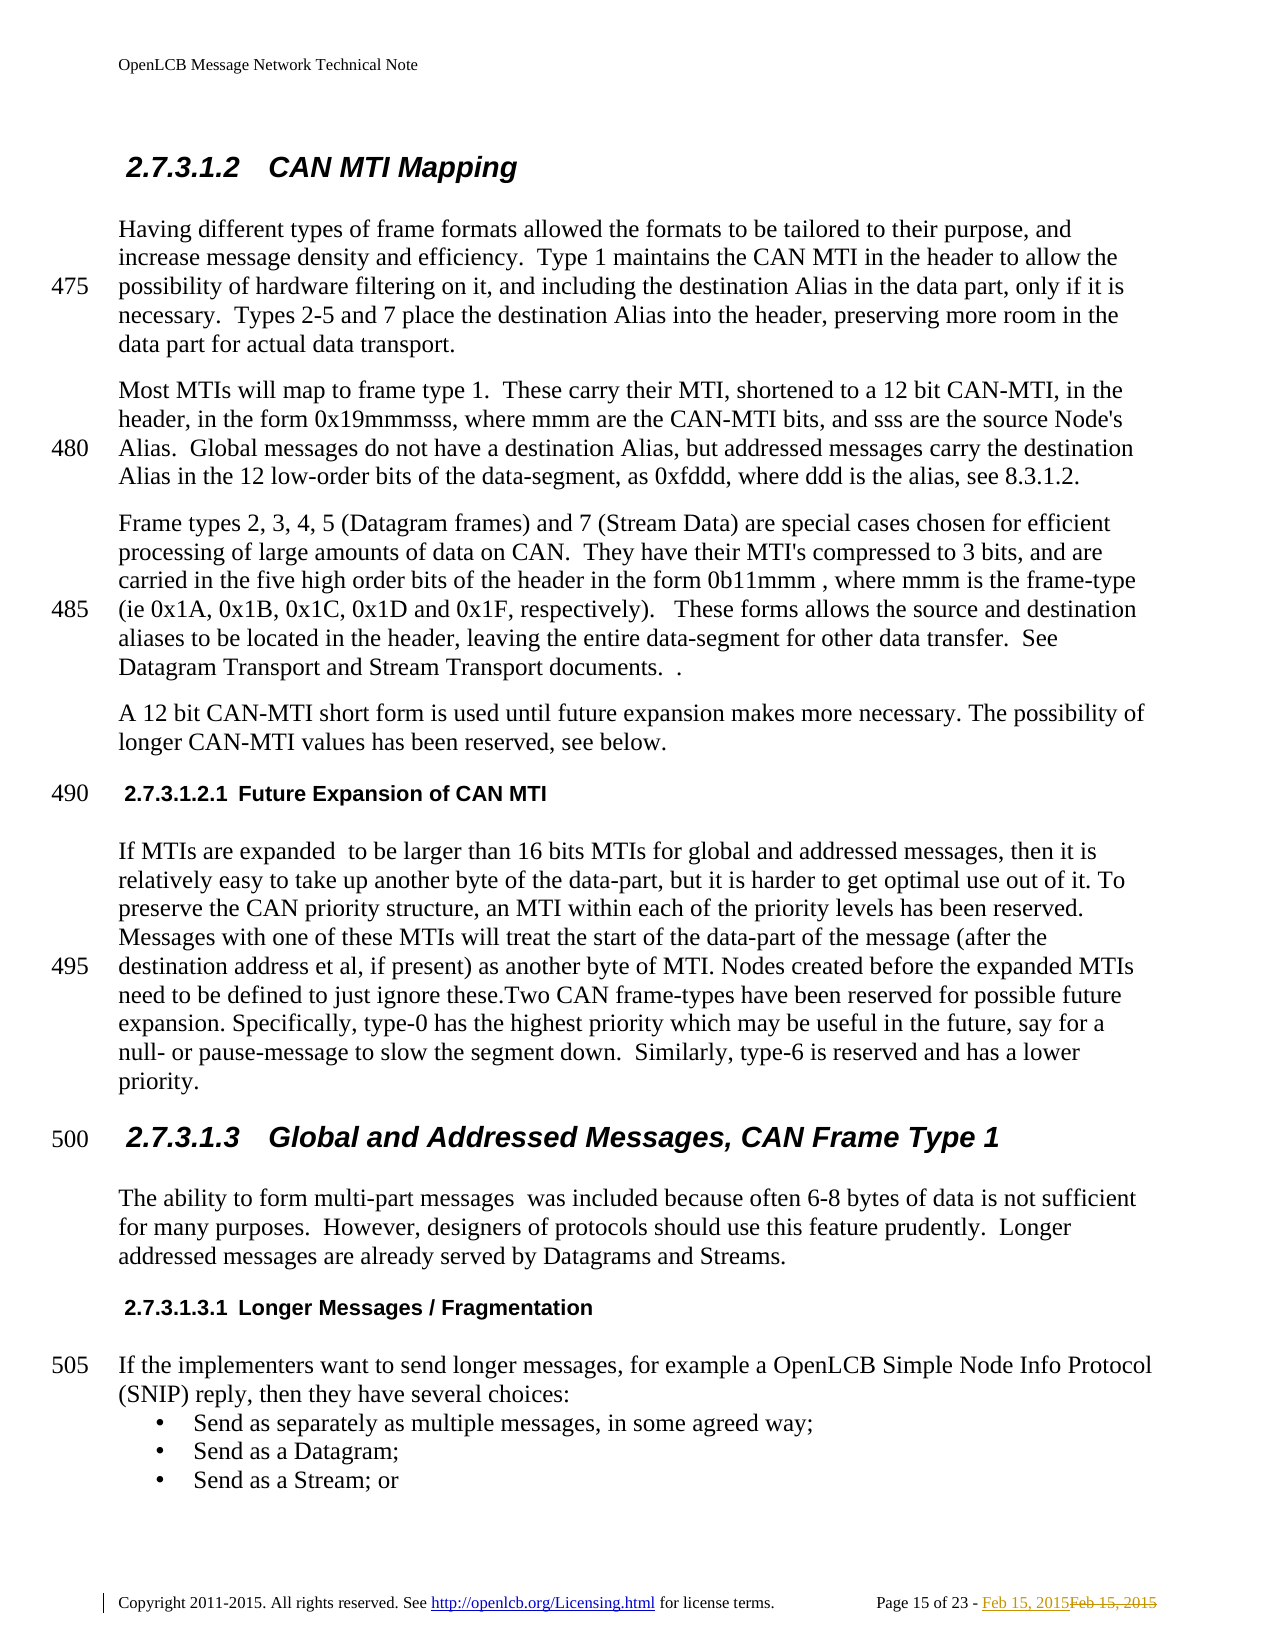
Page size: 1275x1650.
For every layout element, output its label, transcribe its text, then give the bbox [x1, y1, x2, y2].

text Frame types 2, 3, 4, 5 (Datagram frames) and 7 (Stream Data) are special cases chosen for efficient processing of large amounts of data on CAN. They have their MTI's compressed to 3 bits, and are carried in the five high order bits of the header in the form 0b11mmm , where mmm is the frame-type (ie 0x1A, 0x1B, 0x1C, 0x1D and 0x1F, respectively). These forms allows the source and destination aliases to be located in the header, leaving the entire data-segment for other data transfer. See Datagram Transport and Stream Transport documents. . [118, 508, 1157, 680]
subtitle Longer Messages / Fragmentation [118, 1295, 1157, 1320]
text Most MTIs will map to frame type 1. These carry their MTI, shortened to a 12 bit CAN-MTI, in the header, in the form 0x19mmmsss, where mmm are the CAN-MTI bits, and sss are the source Node's Alias. Global messages do not have a destination Alias, but addressed messages carry the destination Alias in the 12 low-order bits of the data-segment, as 0xfddd, where ddd is the alias, see 8.3.1.2. [118, 375, 1157, 490]
text Having different types of frame formats allowed the formats to be tailored to their purpose, and increase message density and efficiency. Type 1 maintains the CAN MTI in the header to allow the possibility of hardware filtering on it, and including the destination Alias in the data part, only if it is necessary. Types 2-5 and 7 place the destination Alias into the header, preserving more room in the data part for actual data transport. [118, 214, 1157, 357]
list Send as a Datagram; [156, 1436, 1157, 1465]
list Send as a Stream; or [156, 1465, 1157, 1494]
list Send as separately as multiple messages, in some agreed way; [156, 1408, 1157, 1436]
subtitle Future Expansion of CAN MTI [118, 781, 1157, 806]
text A 12 bit CAN-MTI short form is used until future expansion makes more necessary. The possibility of longer CAN-MTI values has been reserved, see below. [118, 698, 1157, 756]
text The ability to form multi-part messages was included because often 6-8 bytes of data is not sufficient for many purposes. However, designers of protocols should use this feature prudently. Longer addressed messages are already served by Datagrams and Streams. [118, 1183, 1157, 1270]
text If MTIs are expanded to be larger than 16 bits MTIs for global and addressed messages, then it is relatively easy to take up another byte of the data-part, but it is harder to get optimal use out of it. To preserve the CAN priority structure, an MTI within each of the priority levels has been reserved. Messages with one of these MTIs will treat the start of the data-part of the message (after the destination address et al, if present) as another byte of MTI. Nodes created before the expanded MTIs need to be defined to just ignore these.Two CAN frame-types have been reserved for possible future expansion. Specifically, type-0 has the highest priority which may be useful in the future, say for a null- or pause-message to slow the segment down. Similarly, type-6 is reserved and has a lower priority. [118, 836, 1157, 1095]
subtitle Global and Addressed Messages, CAN Frame Type 1 [118, 1120, 1157, 1153]
text If the implementers want to send longer messages, for example a OpenLCB Simple Node Info Protocol (SNIP) reply, then they have several choices: [118, 1350, 1157, 1408]
subtitle CAN MTI Mapping [118, 150, 1157, 183]
